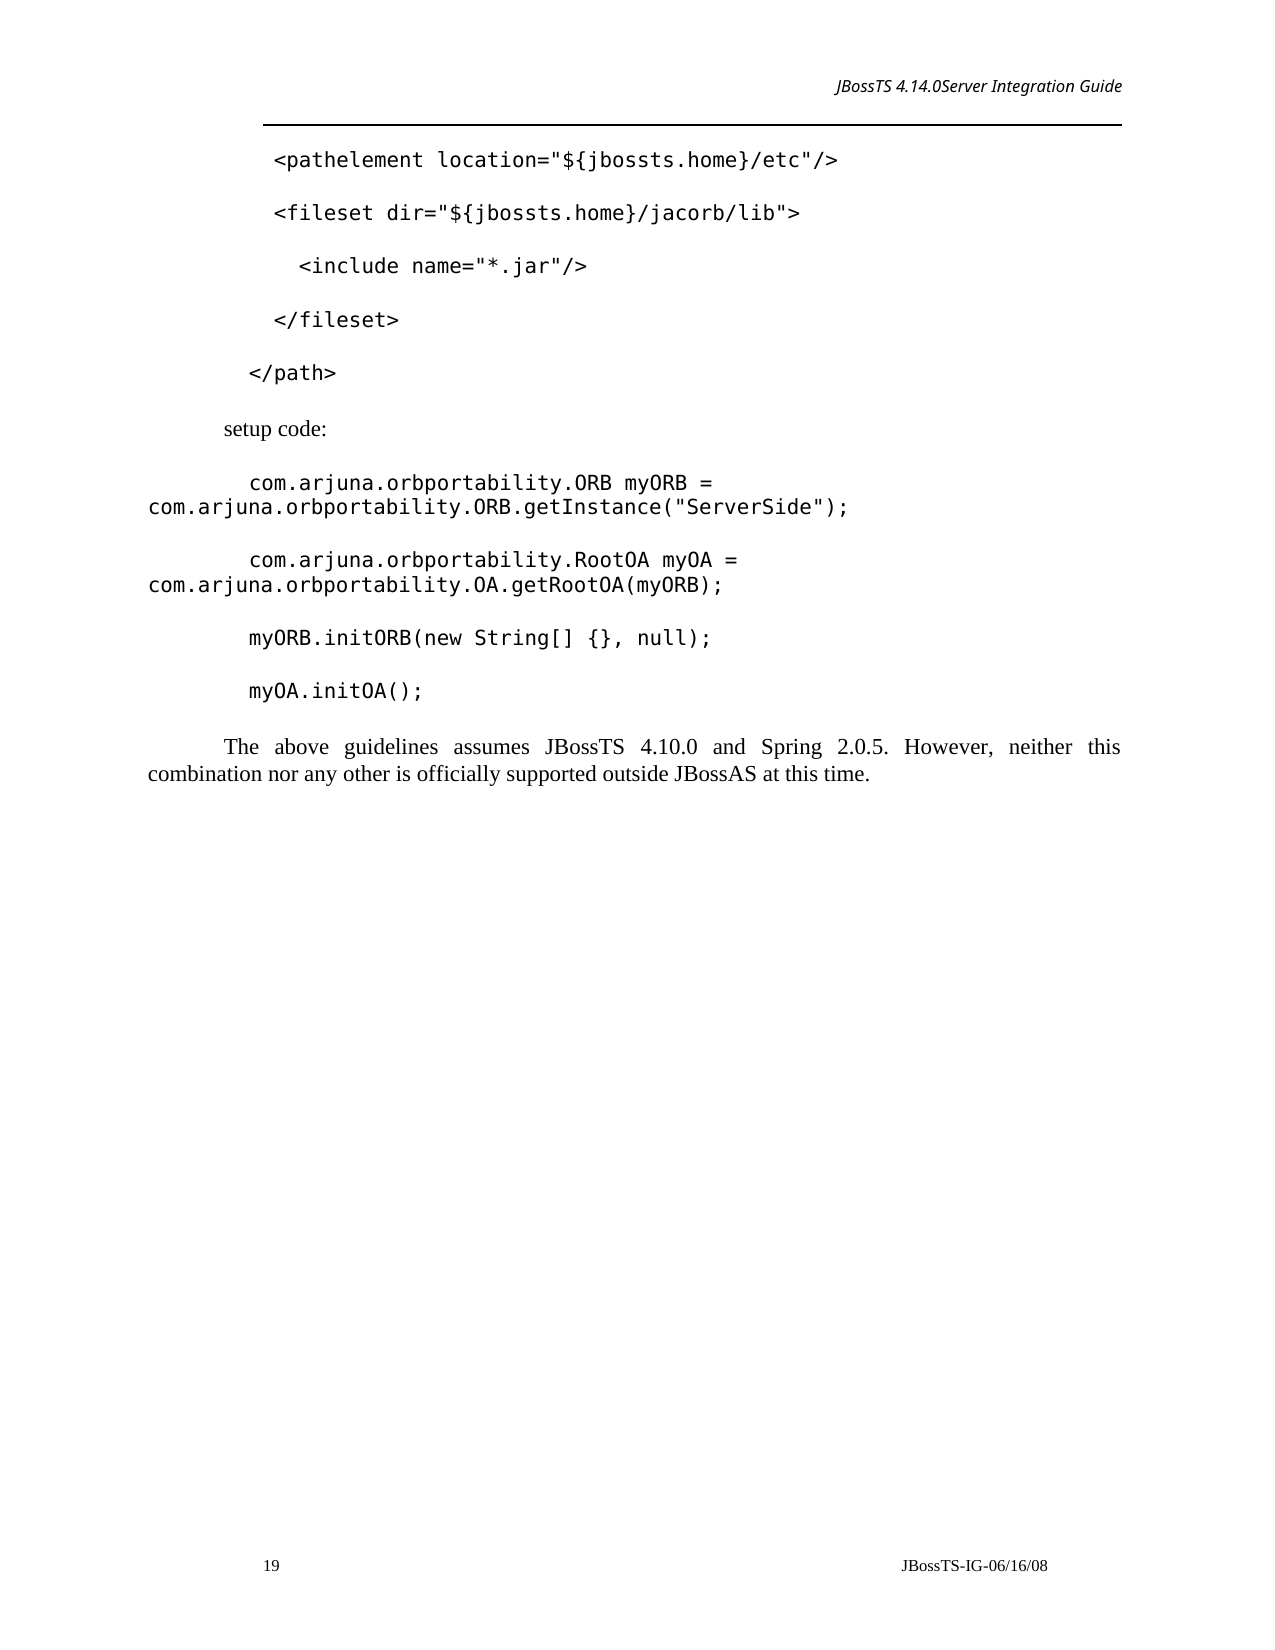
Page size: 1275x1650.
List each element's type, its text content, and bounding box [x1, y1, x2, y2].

text <include name="*.jar"/> [148, 254, 1122, 279]
text com.arjuna.orbportability.ORB myORB = com.arjuna.orbportability.ORB.getInstance("ServerSide"); [148, 471, 1122, 519]
text </path> [148, 361, 1122, 386]
text myOA.initOA(); [148, 679, 1122, 704]
text setup code: [148, 415, 1122, 442]
text myORB.initORB(new String[] {}, null); [148, 626, 1122, 650]
text </fileset> [148, 308, 1122, 332]
text The above guidelines assumes JBossTS 4.10.0 and Spring 2.0.5. However, neither this combination nor any other is officially supported outside JBossAS at this time. [148, 733, 1122, 786]
text com.arjuna.orbportability.RootOA myOA = com.arjuna.orbportability.OA.getRootOA(myORB); [148, 548, 1122, 597]
text <fileset dir="${jbossts.home}/jacorb/lib"> [148, 201, 1122, 225]
text <pathelement location="${jbossts.home}/etc"/> [148, 148, 1122, 172]
